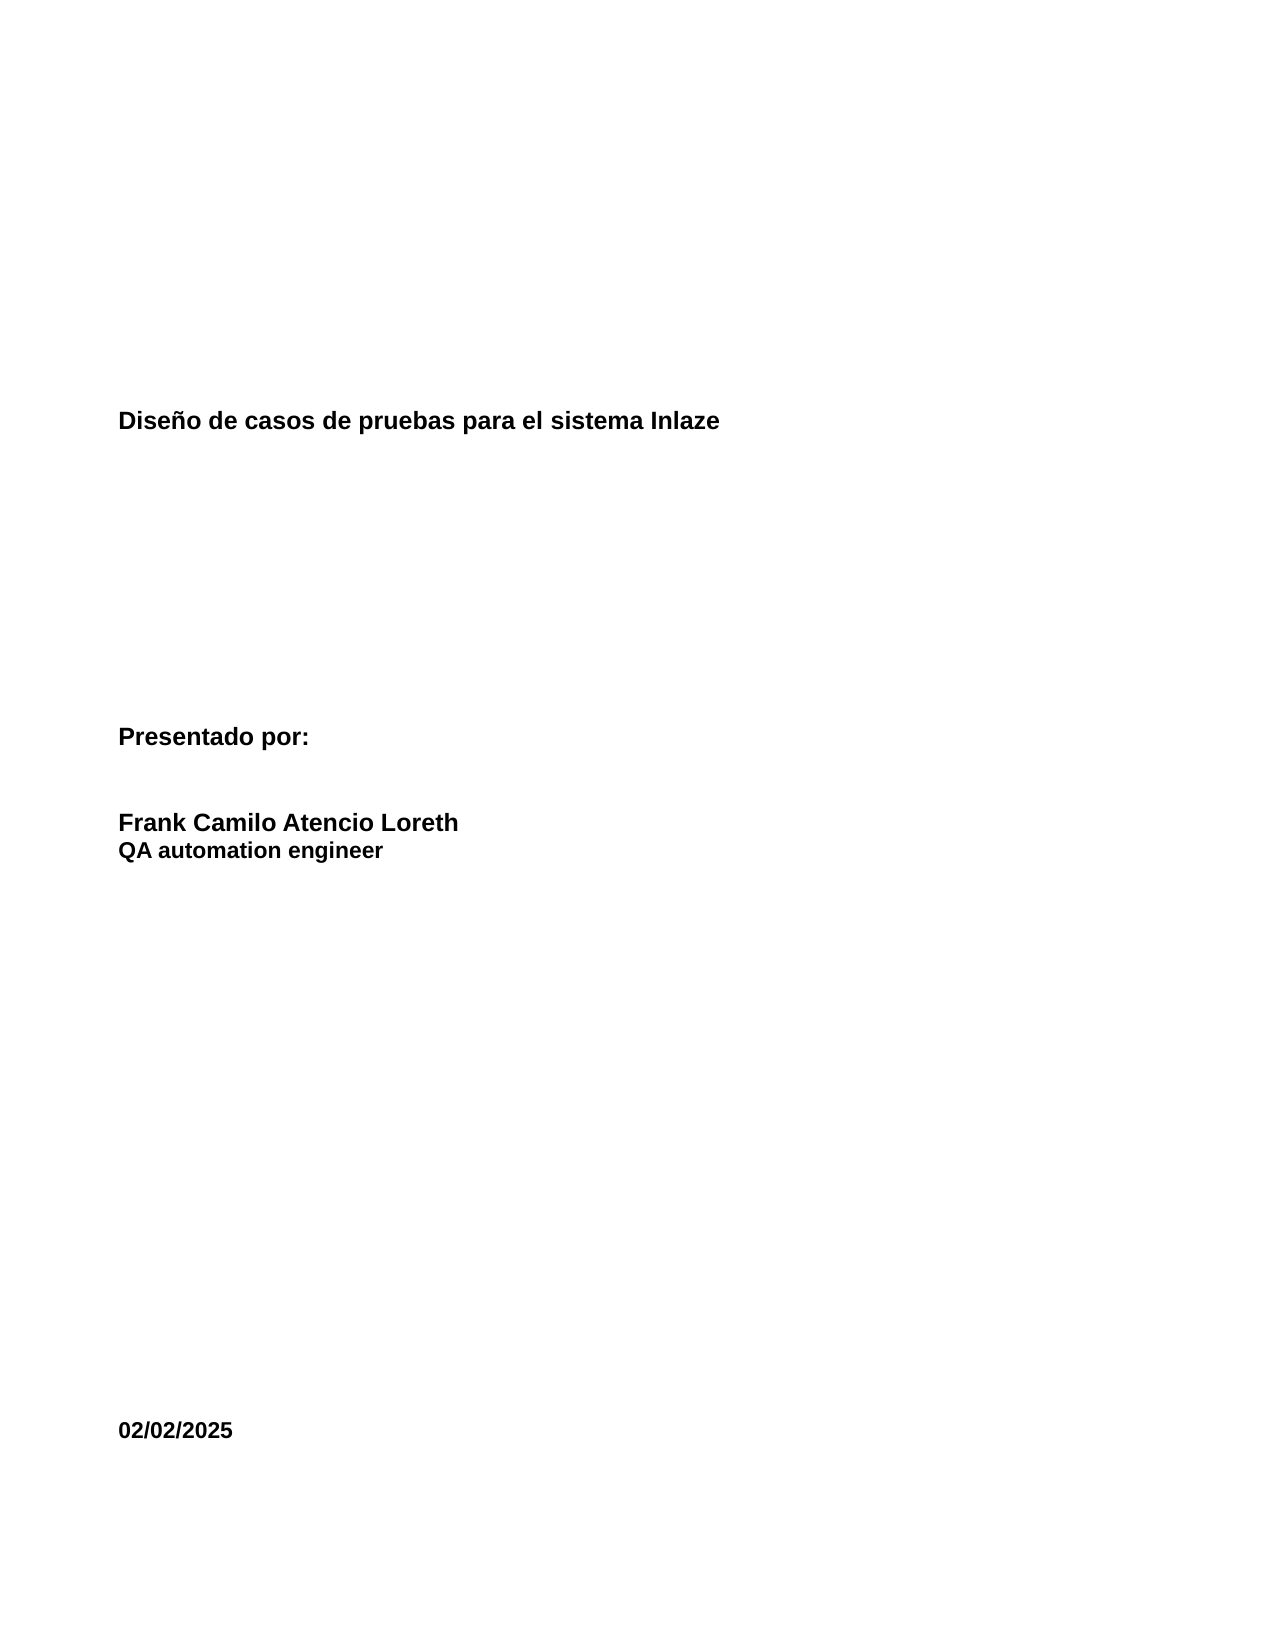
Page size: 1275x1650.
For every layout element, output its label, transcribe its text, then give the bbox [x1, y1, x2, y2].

text QA automation engineer [118, 837, 1157, 863]
text 02/02/2025 [118, 1417, 1157, 1443]
text Presentado por: [118, 722, 1157, 751]
text Frank Camilo Atencio Loreth [118, 808, 1157, 837]
text Diseño de casos de pruebas para el sistema Inlaze [118, 406, 1157, 434]
